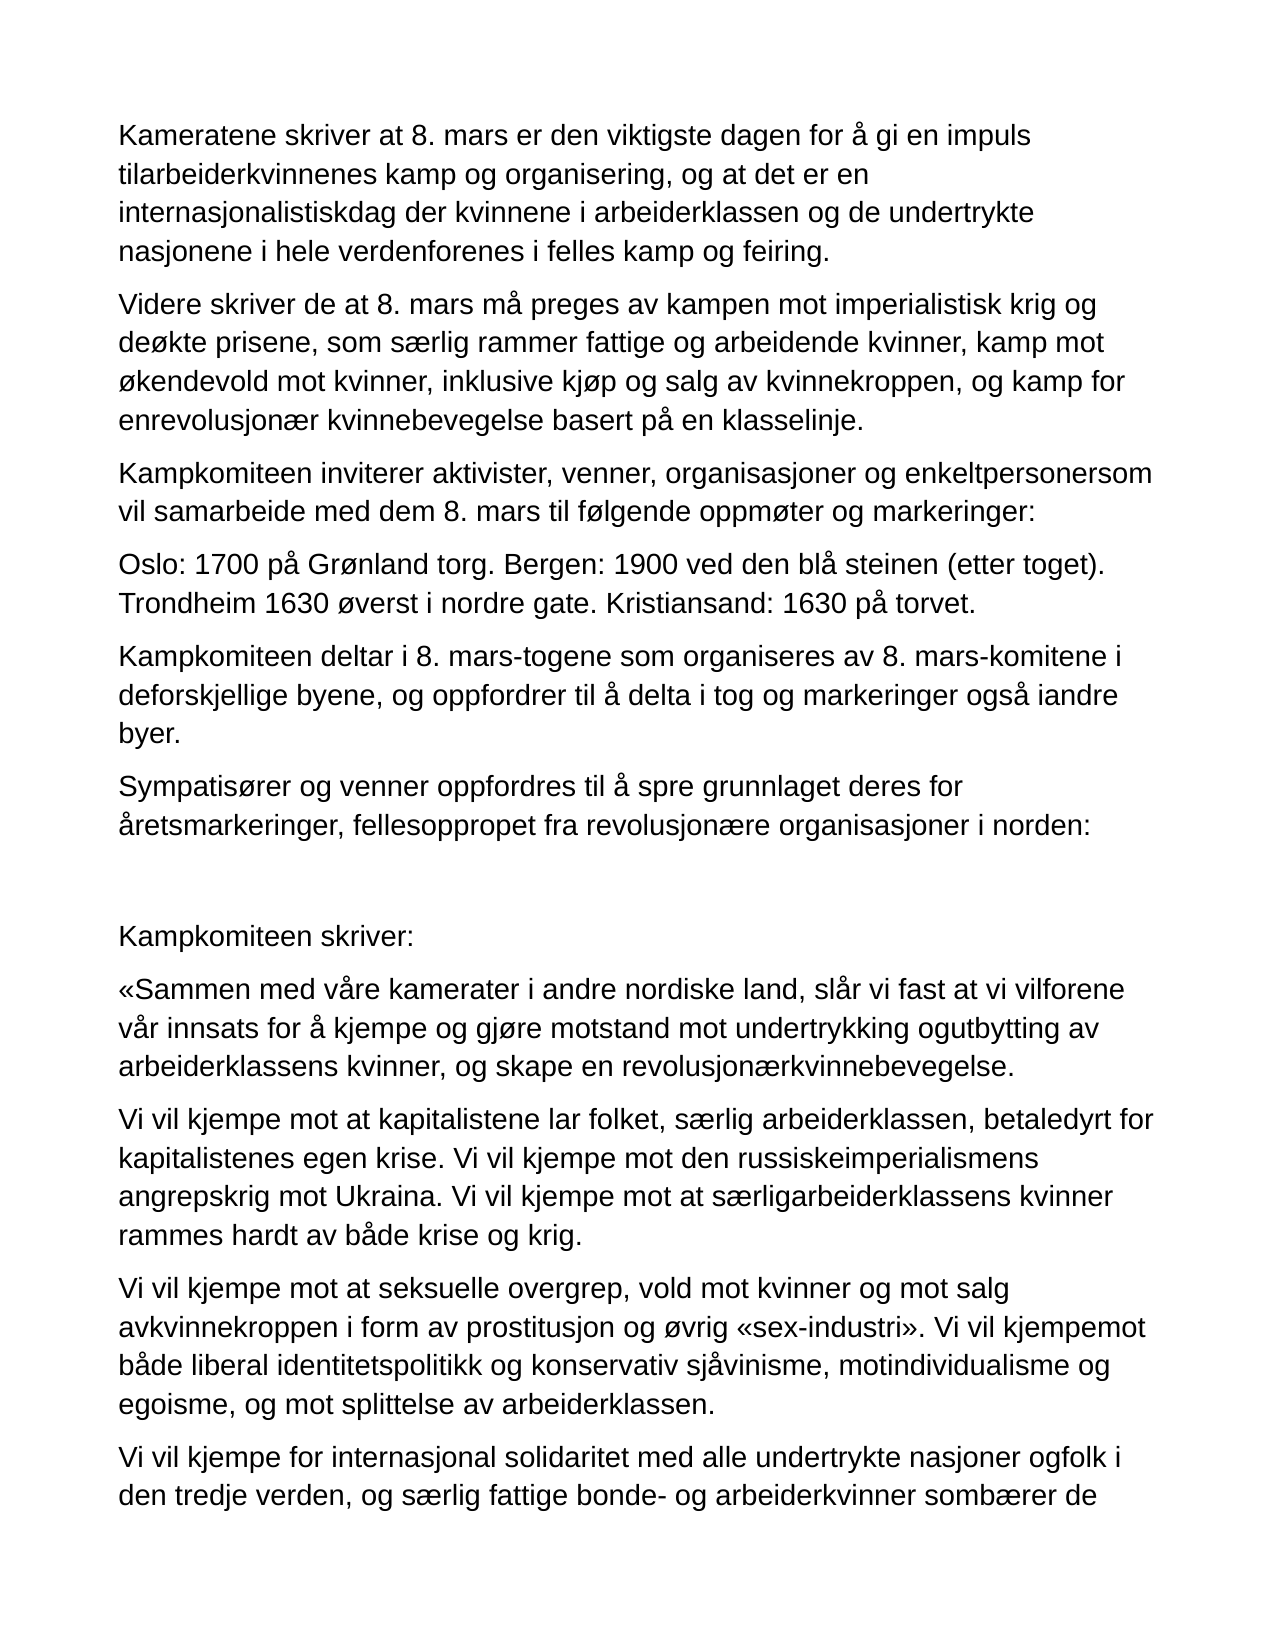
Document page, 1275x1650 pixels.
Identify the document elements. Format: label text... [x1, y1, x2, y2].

text «Sammen med våre kamerater i andre nordiske land, slår vi fast at vi vilforene vår innsats for å kjempe og gjøre motstand mot undertrykking ogutbytting av arbeiderklassens kvinner, og skape en revolusjonærkvinnebevegelse. [118, 972, 1157, 1083]
text Kameratene skriver at 8. mars er den viktigste dagen for å gi en impuls tilarbeiderkvinnenes kamp og organisering, og at det er en internasjonalistiskdag der kvinnene i arbeiderklassen og de undertrykte nasjonene i hele verdenforenes i felles kamp og feiring. [118, 118, 1157, 267]
text Kampkomiteen skriver: [118, 919, 1157, 953]
text Vi vil kjempe mot at seksuelle overgrep, vold mot kvinner og mot salg avkvinnekroppen i form av prostitusjon og øvrig «sex-industri». Vi vil kjempemot både liberal identitetspolitikk og konservativ sjåvinisme, motindividualisme og egoisme, og mot splittelse av arbeiderklassen. [118, 1271, 1157, 1420]
text Oslo: 1700 på Grønland torg. Bergen: 1900 ved den blå steinen (etter toget). Trondheim 1630 øverst i nordre gate. Kristiansand: 1630 på torvet. [118, 547, 1157, 619]
text Videre skriver de at 8. mars må preges av kampen mot imperialistisk krig og deøkte prisene, som særlig rammer fattige og arbeidende kvinner, kamp mot økendevold mot kvinner, inklusive kjøp og salg av kvinnekroppen, og kamp for enrevolusjonær kvinnebevegelse basert på en klasselinje. [118, 287, 1157, 436]
text Kampkomiteen inviterer aktivister, venner, organisasjoner og enkeltpersonersom vil samarbeide med dem 8. mars til følgende oppmøter og markeringer: [118, 456, 1157, 528]
text Sympatisører og venner oppfordres til å spre grunnlaget deres for åretsmarkeringer, fellesoppropet fra revolusjonære organisasjoner i norden: [118, 769, 1157, 841]
text Vi vil kjempe for internasjonal solidaritet med alle undertrykte nasjoner ogfolk i den tredje verden, og særlig fattige bonde- og arbeiderkvinner sombærer de [118, 1440, 1157, 1512]
text Vi vil kjempe mot at kapitalistene lar folket, særlig arbeiderklassen, betaledyrt for kapitalistenes egen krise. Vi vil kjempe mot den russiskeimperialismens angrepskrig mot Ukraina. Vi vil kjempe mot at særligarbeiderklassens kvinner rammes hardt av både krise og krig. [118, 1102, 1157, 1252]
text Kampkomiteen deltar i 8. mars-togene som organiseres av 8. mars-komitene i deforskjellige byene, og oppfordrer til å delta i tog og markeringer også iandre byer. [118, 639, 1157, 749]
text Ut på gata 8.mars! [177, 861, 1098, 889]
